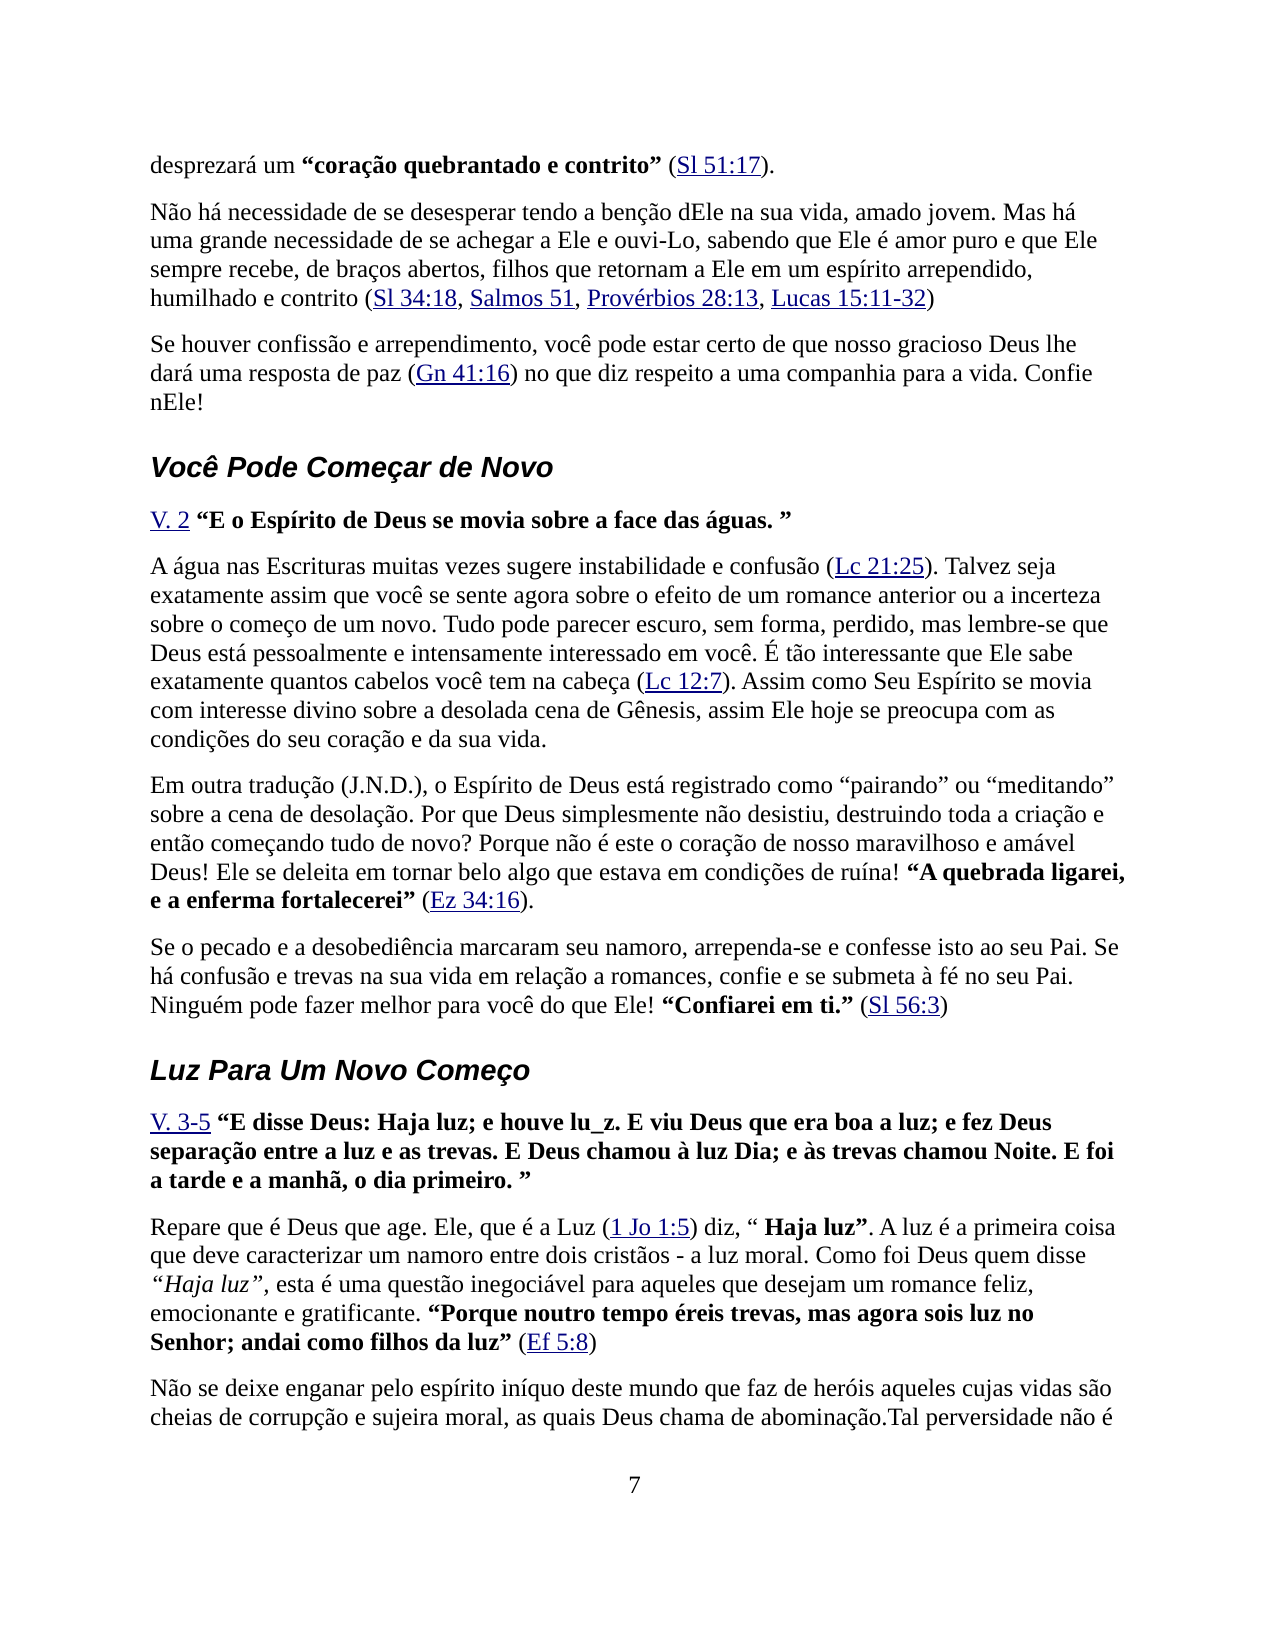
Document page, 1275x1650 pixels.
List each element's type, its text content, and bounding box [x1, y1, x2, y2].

text A água nas Escrituras muitas vezes sugere instabilidade e confusão (Lc 21:25). Talvez seja exatamente assim que você se sente agora sobre o efeito de um romance anterior ou a incerteza sobre o começo de um novo. Tudo pode parecer escuro, sem forma, perdido, mas lembre-se que Deus está pessoalmente e intensamente interessado em você. É tão interessante que Ele sabe exatamente quantos cabelos você tem na cabeça (Lc 12:7). Assim como Seu Espírito se movia com interesse divino sobre a desolada cena de Gênesis, assim Ele hoje se preocupa com as condições do seu coração e da sua vida. [150, 551, 1125, 753]
text Não há necessidade de se desesperar tendo a benção dEle na sua vida, amado jovem. Mas há uma grande necessidade de se achegar a Ele e ouvi-Lo, sabendo que Ele é amor puro e que Ele sempre recebe, de braços abertos, filhos que retornam a Ele em um espírito arrependido, humilhado e contrito (Sl 34:18, Salmos 51, Provérbios 28:13, Lucas 15:11-32) [150, 197, 1125, 312]
text Em outra tradução (J.N.D.), o Espírito de Deus está registrado como “pairando” ou “meditando” sobre a cena de desolação. Por que Deus simplesmente não desistiu, destruindo toda a criação e então começando tudo de novo? Porque não é este o coração de nosso maravilhoso e amável Deus! Ele se deleita em tornar belo algo que estava em condições de ruína! “A quebrada ligarei, e a enferma fortalecerei” (Ez 34:16). [150, 771, 1125, 914]
text desprezará um “coração quebrantado e contrito” (Sl 51:17). [150, 150, 1125, 179]
text V. 3-5 “E disse Deus: Haja luz; e houve lu_z. E viu Deus que era boa a luz; e fez Deus separação entre a luz e as trevas. E Deus chamou à luz Dia; e às trevas chamou Noite. E foi a tarde e a manhã, o dia primeiro. ” [150, 1107, 1125, 1194]
subtitle Você Pode Começar de Novo [150, 450, 1125, 483]
text Se houver confissão e arrependimento, você pode estar certo de que nosso gracioso Deus lhe dará uma resposta de paz (Gn 41:16) no que diz respeito a uma companhia para a vida. Confie nEle! [150, 329, 1125, 416]
text V. 2 “E o Espírito de Deus se movia sobre a face das águas. ” [150, 505, 1125, 533]
text Se o pecado e a desobediência marcaram seu namoro, arrependa-se e confesse isto ao seu Pai. Se há confusão e trevas na sua vida em relação a romances, confie e se submeta à fé no seu Pai. Ninguém pode fazer melhor para você do que Ele! “Confiarei em ti.” (Sl 56:3) [150, 932, 1125, 1018]
text Repare que é Deus que age. Ele, que é a Luz (1 Jo 1:5) diz, “ Haja luz”. A luz é a primeira coisa que deve caracterizar um namoro entre dois cristãos - a luz moral. Como foi Deus quem disse “Haja luz”, esta é uma questão inegociável para aqueles que desejam um romance feliz, emocionante e gratificante. “Porque noutro tempo éreis trevas, mas agora sois luz no Senhor; andai como filhos da luz” (Ef 5:8) [150, 1212, 1125, 1355]
text Não se deixe enganar pelo espírito iníquo deste mundo que faz de heróis aqueles cujas vidas são cheias de corrupção e sujeira moral, as quais Deus chama de abominação.Tal perversidade não é [150, 1373, 1125, 1431]
subtitle Luz Para Um Novo Começo [150, 1052, 1125, 1086]
